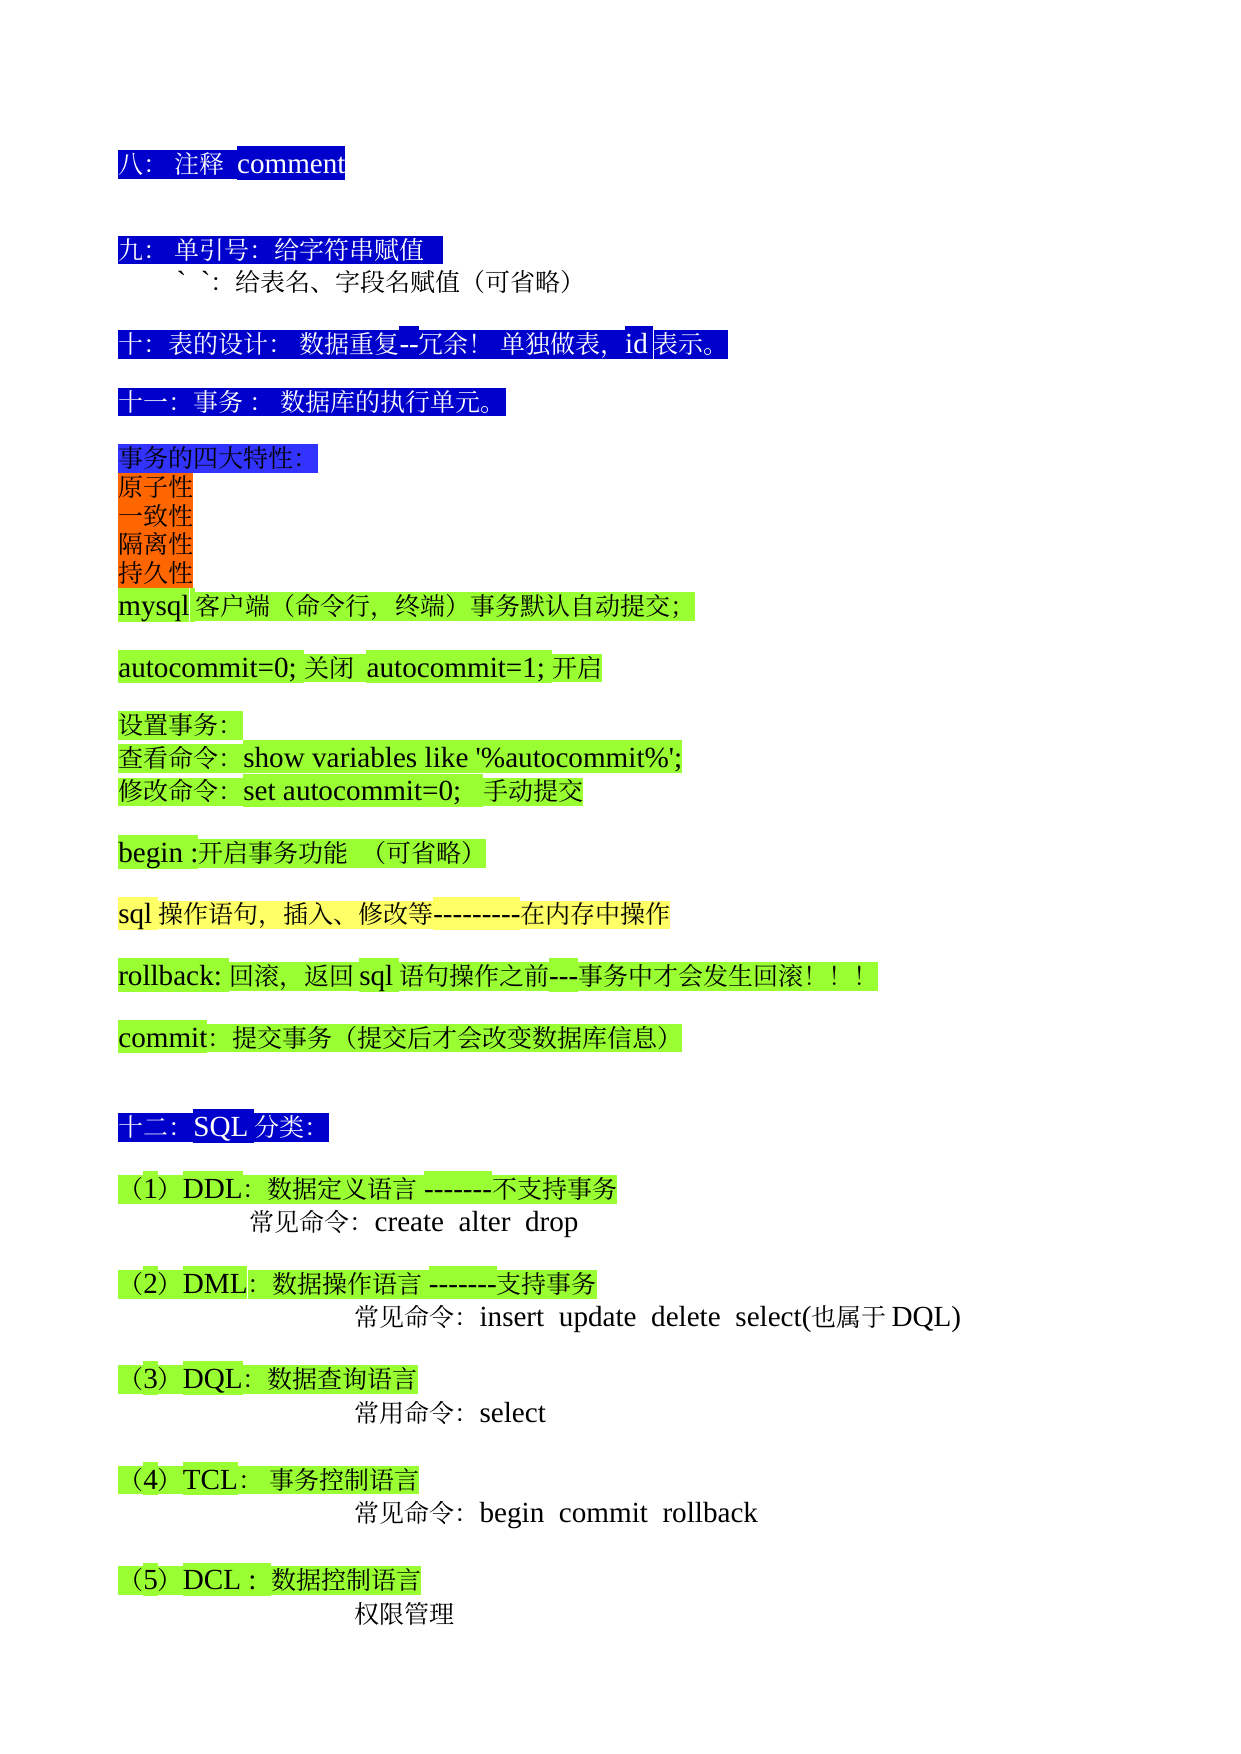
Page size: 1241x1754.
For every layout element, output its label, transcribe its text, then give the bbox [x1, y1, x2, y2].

text begin :开启事务功能 （可省略） [118, 835, 1122, 869]
text （4）TCL： 事务控制语言 [118, 1462, 1122, 1495]
text rollback: 回滚，返回sql语句操作之前---事务中才会发生回滚！！！ [118, 958, 1122, 992]
text 十：表的设计： 数据重复--冗余！ 单独做表，id表示。 [118, 326, 1122, 359]
text mysql客户端（命令行，终端）事务默认自动提交； [118, 588, 1122, 622]
text 原子性 [118, 473, 1122, 502]
text 查看命令：show variables like '%autocommit%'; [118, 740, 1122, 773]
text （3）DQL：数据查询语言 [118, 1361, 1122, 1395]
text 常见命令：create alter drop [118, 1204, 1122, 1238]
text sql操作语句，插入、修改等---------在内存中操作 [118, 897, 1122, 930]
text （1）DDL：数据定义语言 -------不支持事务 [118, 1171, 1122, 1204]
text 九： 单引号：给字符串赋值 [118, 236, 1122, 264]
text 八： 注释 comment [118, 146, 1122, 180]
text commit：提交事务（提交后才会改变数据库信息） [118, 1020, 1122, 1053]
text 一致性 [118, 502, 1122, 531]
text 事务的四大特性： [118, 444, 1122, 473]
text 十一：事务 ： 数据库的执行单元。 [118, 388, 1122, 416]
text （5）DCL : 数据控制语言 [118, 1562, 1122, 1596]
text 隔离性 [118, 531, 1122, 559]
text 持久性 [118, 559, 1122, 588]
text 权限管理 [118, 1596, 1122, 1629]
text 十二：SQL分类： [118, 1109, 1122, 1143]
text 修改命令：set autocommit=0; 手动提交 [118, 773, 1122, 807]
text 常见命令：insert update delete select(也属于DQL) [118, 1299, 1122, 1333]
text 常用命令：select [118, 1395, 1122, 1428]
text 设置事务： [118, 711, 1122, 740]
text （2）DML：数据操作语言 -------支持事务 [118, 1266, 1122, 1299]
text ` `：给表名、字段名赋值（可省略） [118, 264, 1122, 298]
text 常见命令：begin commit rollback [118, 1495, 1122, 1529]
text autocommit=0; 关闭 autocommit=1; 开启 [118, 650, 1122, 683]
